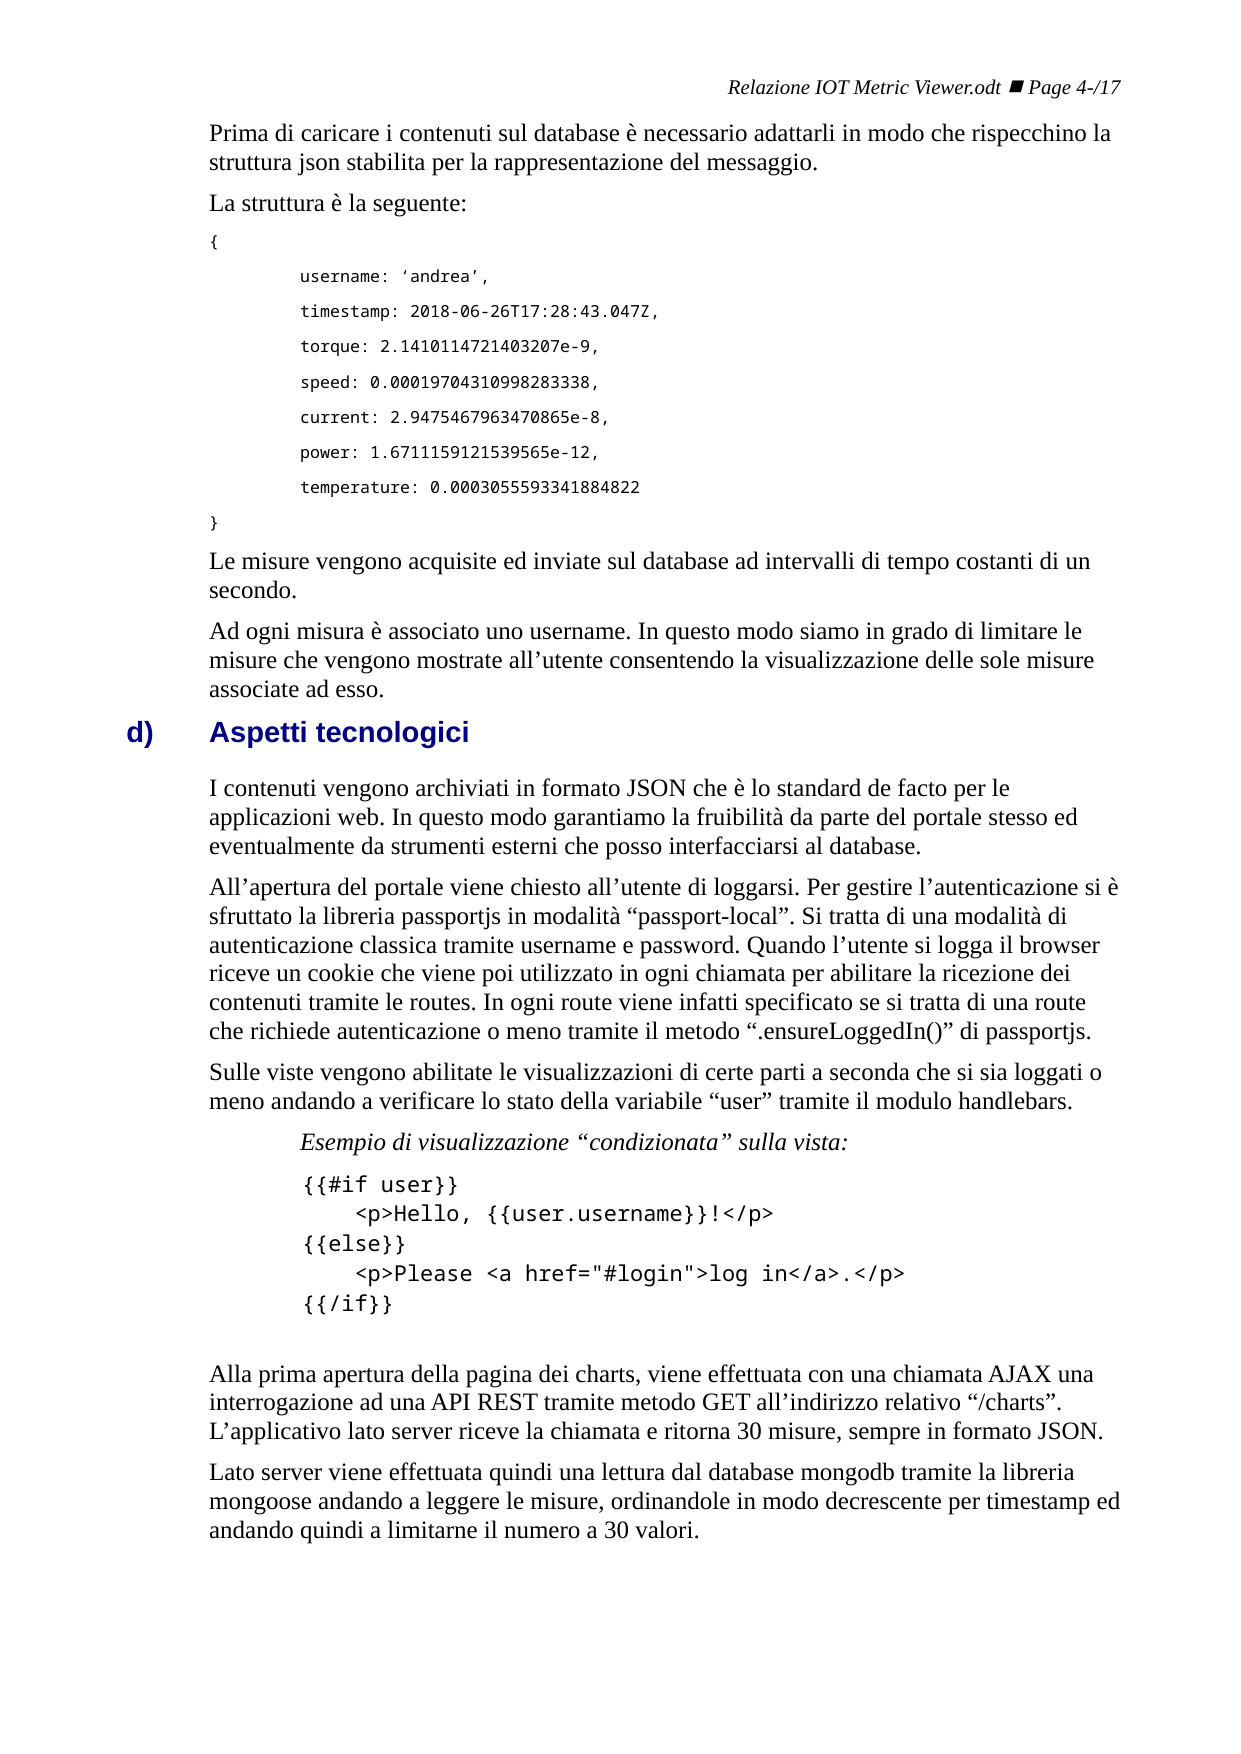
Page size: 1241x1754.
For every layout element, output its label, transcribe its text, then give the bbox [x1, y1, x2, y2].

text {{#if user}} [118, 1168, 1122, 1198]
text timestamp: 2018-06-26T17:28:43.047Z, [209, 300, 1122, 322]
text current: 2.9475467963470865e-8, [209, 405, 1122, 428]
text {{else}} [118, 1228, 1122, 1258]
text Esempio di visualizzazione “condizionata” sulla vista: [209, 1127, 1122, 1156]
text I contenuti vengono archiviati in formato JSON che è lo standard de facto per le applicazioni web. In questo modo garantiamo la fruibilità da parte del portale stesso ed eventualmente da strumenti esterni che posso interfacciarsi al database. [209, 773, 1122, 860]
text Lato server viene effettuata quindi una lettura dal database mongodb tramite la libreria mongoose andando a leggere le misure, ordinandole in modo decrescente per timestamp ed andando quindi a limitarne il numero a 30 valori. [209, 1457, 1122, 1544]
text {{/if}} [118, 1288, 1122, 1317]
text speed: 0.00019704310998283338, [209, 370, 1122, 393]
text Alla prima apertura della pagina dei charts, viene effettuata con una chiamata AJAX una interrogazione ad una API REST tramite metodo GET all’indirizzo relativo “/charts”. L’applicativo lato server riceve la chiamata e ritorna 30 misure, sempre in formato JSON. [209, 1359, 1122, 1445]
text All’apertura del portale viene chiesto all’utente di loggarsi. Per gestire l’autenticazione si è sfruttato la libreria passportjs in modalità “passport-local”. Si tratta di una modalità di autenticazione classica tramite username e password. Quando l’utente si logga il browser riceve un cookie che viene poi utilizzato in ogni chiamata per abilitare la ricezione dei contenuti tramite le routes. In ogni route viene infatti specificato se si tratta di una route che richiede autenticazione o meno tramite il metodo “.ensureLoggedIn()” di passportjs. [209, 872, 1122, 1045]
text Prima di caricare i contenuti sul database è necessario adattarli in modo che rispecchino la struttura json stabilita per la rappresentazione del messaggio. [209, 118, 1122, 176]
subtitle Aspetti tecnologici [118, 715, 1122, 748]
text La struttura è la seguente: [209, 188, 1122, 217]
text power: 1.6711159121539565e-12, [209, 441, 1122, 463]
text Le misure vengono acquisite ed inviate sul database ad intervalli di tempo costanti di un secondo. [209, 546, 1122, 604]
text Sulle viste vengono abilitate le visualizzazioni di certe parti a seconda che si sia loggati o meno andando a verificare lo stato della variabile “user” tramite il modulo handlebars. [209, 1057, 1122, 1115]
text { [209, 229, 1122, 252]
text <p>Please <a href="#login">log in</a>.</p> [118, 1258, 1122, 1288]
text } [209, 511, 1122, 534]
text username: ‘andrea’, [209, 264, 1122, 287]
text Ad ogni misura è associato uno username. In questo modo siamo in grado di limitare le misure che vengono mostrate all’utente consentendo la visualizzazione delle sole misure associate ad esso. [209, 616, 1122, 702]
text temperature: 0.0003055593341884822 [209, 476, 1122, 498]
text <p>Hello, {{user.username}}!</p> [118, 1198, 1122, 1228]
text torque: 2.1410114721403207e-9, [209, 335, 1122, 358]
